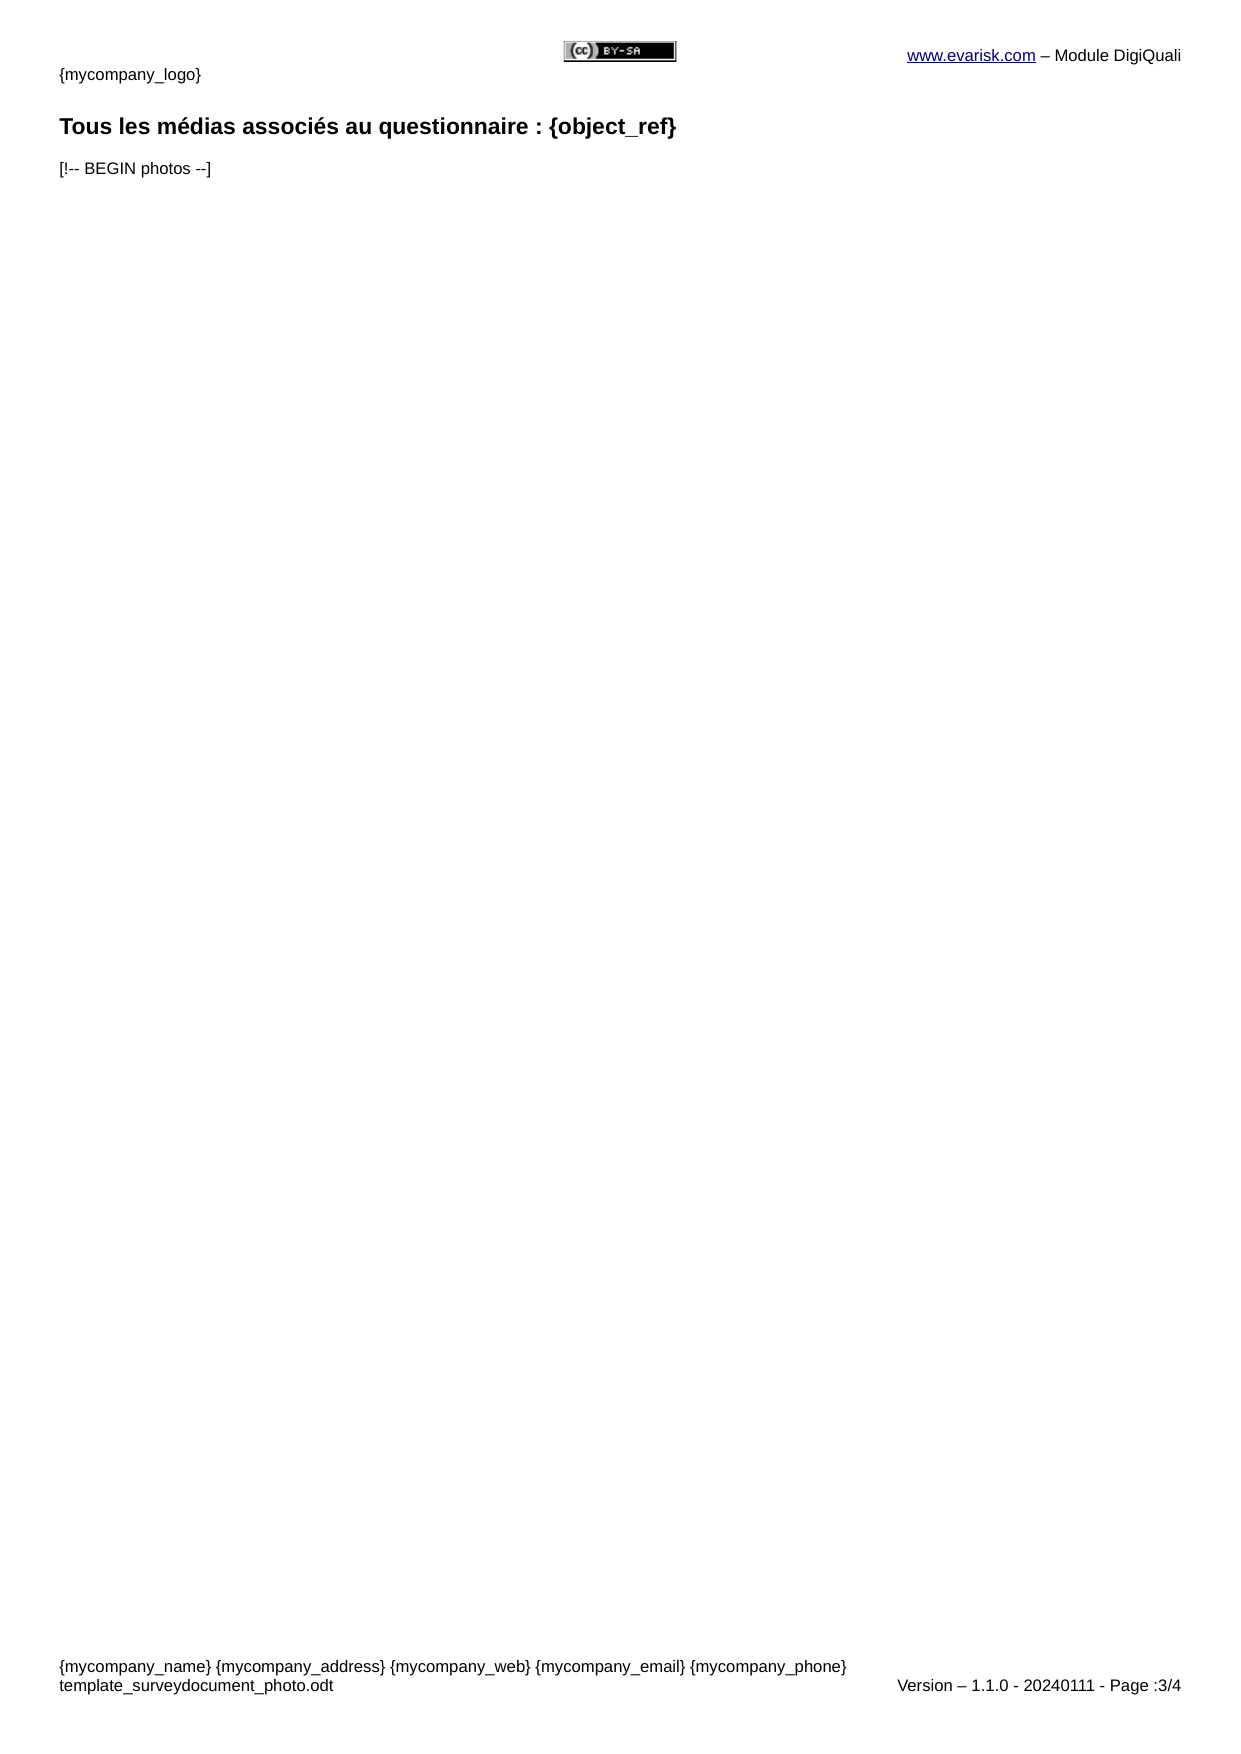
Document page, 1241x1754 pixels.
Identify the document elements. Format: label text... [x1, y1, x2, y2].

picture [563, 41, 677, 62]
text [!-- BEGIN photos --] [59, 159, 1181, 178]
text Tous les médias associés au questionnaire : {object_ref} [59, 113, 1181, 139]
